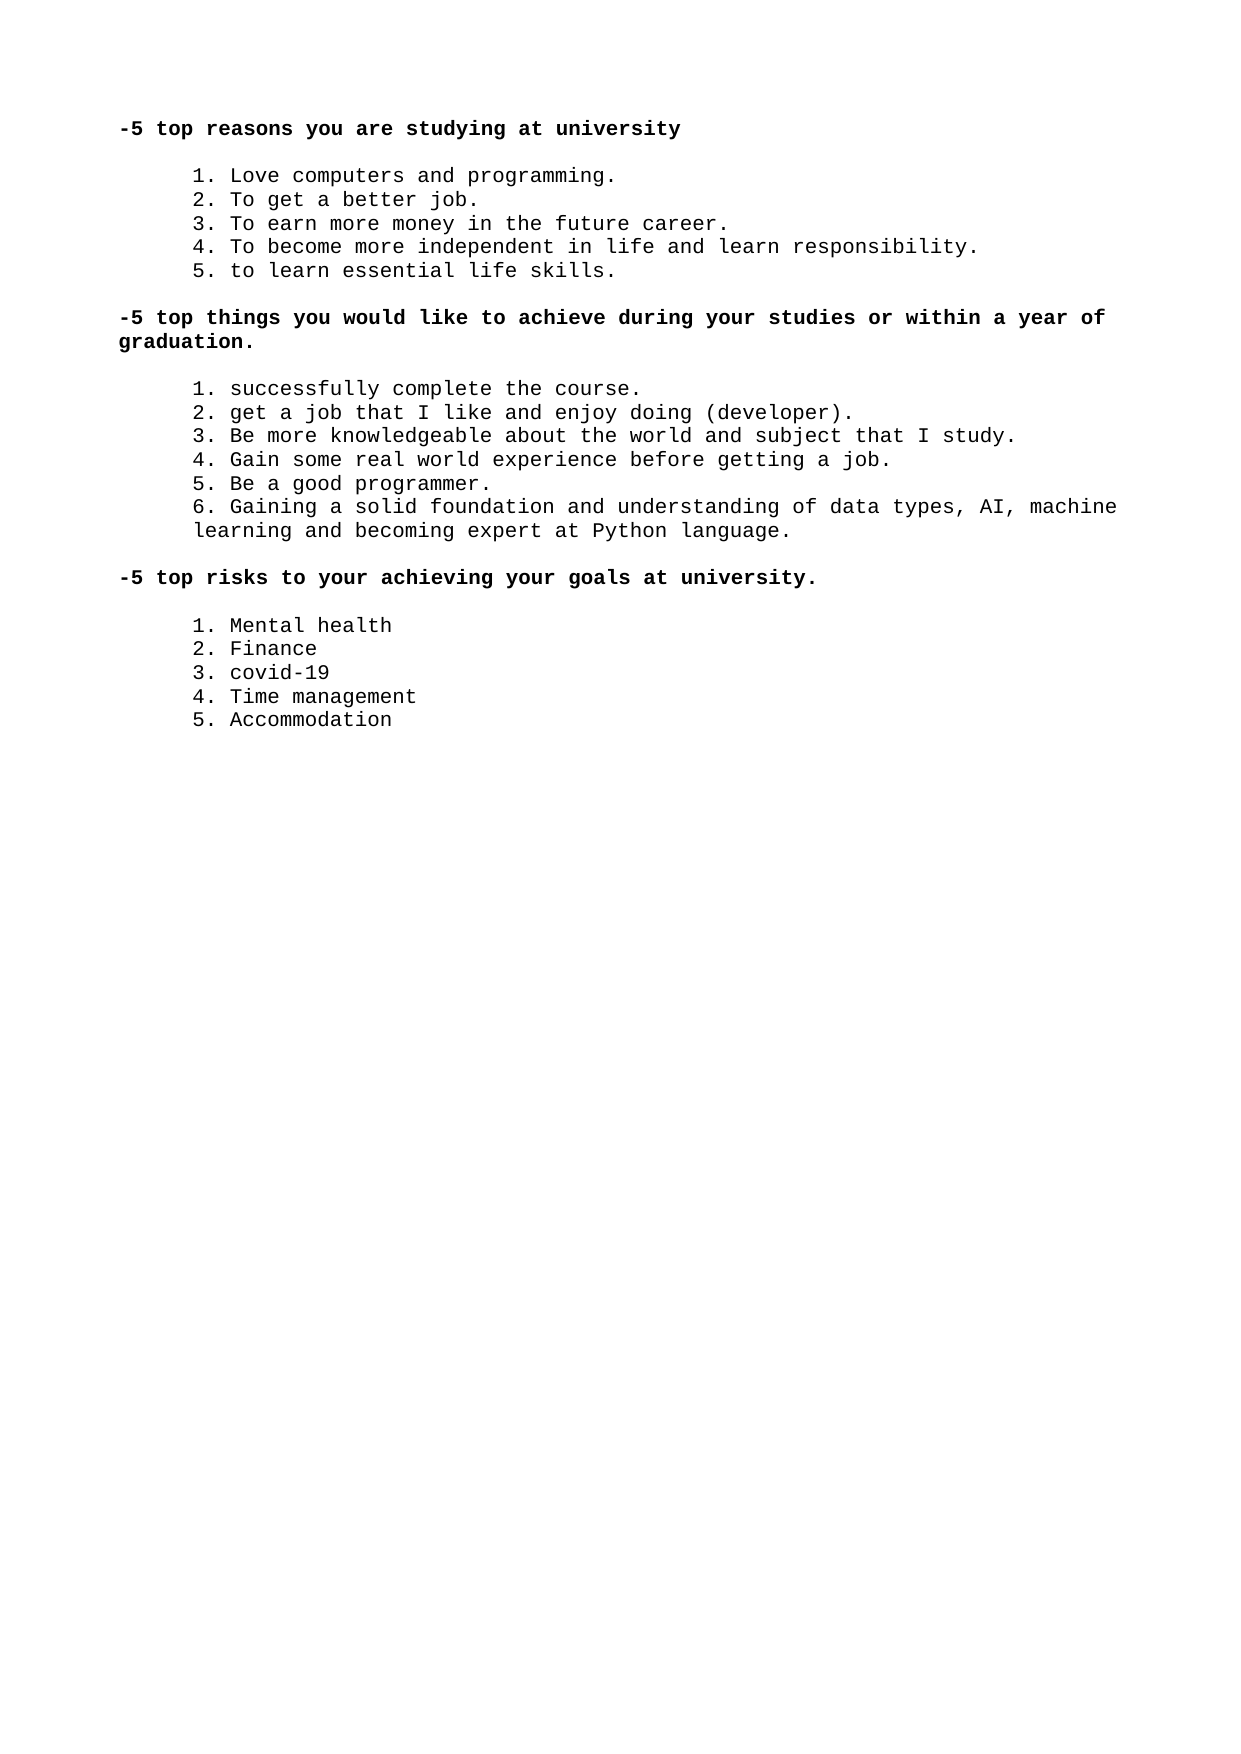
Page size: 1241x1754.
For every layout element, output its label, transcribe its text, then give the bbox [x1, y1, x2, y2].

text -5 top reasons you are studying at university [118, 118, 1122, 142]
text 2. To get a better job. [192, 189, 1122, 213]
text -5 top risks to your achieving your goals at university. [118, 567, 1122, 591]
text 3. To earn more money in the future career. [192, 213, 1122, 236]
text 1. Love computers and programming. [192, 165, 1122, 189]
text 5. Be a good programmer. [192, 473, 1122, 496]
text 3. Be more knowledgeable about the world and subject that I study. [192, 426, 1122, 449]
text 1. Mental health [192, 615, 1122, 638]
text 5. Accommodation [192, 709, 1122, 733]
text 2. Finance [192, 638, 1122, 662]
text -5 top things you would like to achieve during your studies or within a year of graduation. [118, 307, 1122, 354]
text 4. Time management [192, 686, 1122, 709]
text 6. Gaining a solid foundation and understanding of data types, AI, machine learning and becoming expert at Python language. [192, 496, 1122, 544]
text 4. To become more independent in life and learn responsibility. [192, 236, 1122, 260]
text 5. to learn essential life skills. [118, 260, 1122, 284]
text 4. Gain some real world experience before getting a job. [192, 449, 1122, 473]
text 3. covid-19 [192, 662, 1122, 686]
text 2. get a job that I like and enjoy doing (developer). [192, 402, 1122, 426]
text 1. successfully complete the course. [192, 378, 1122, 402]
